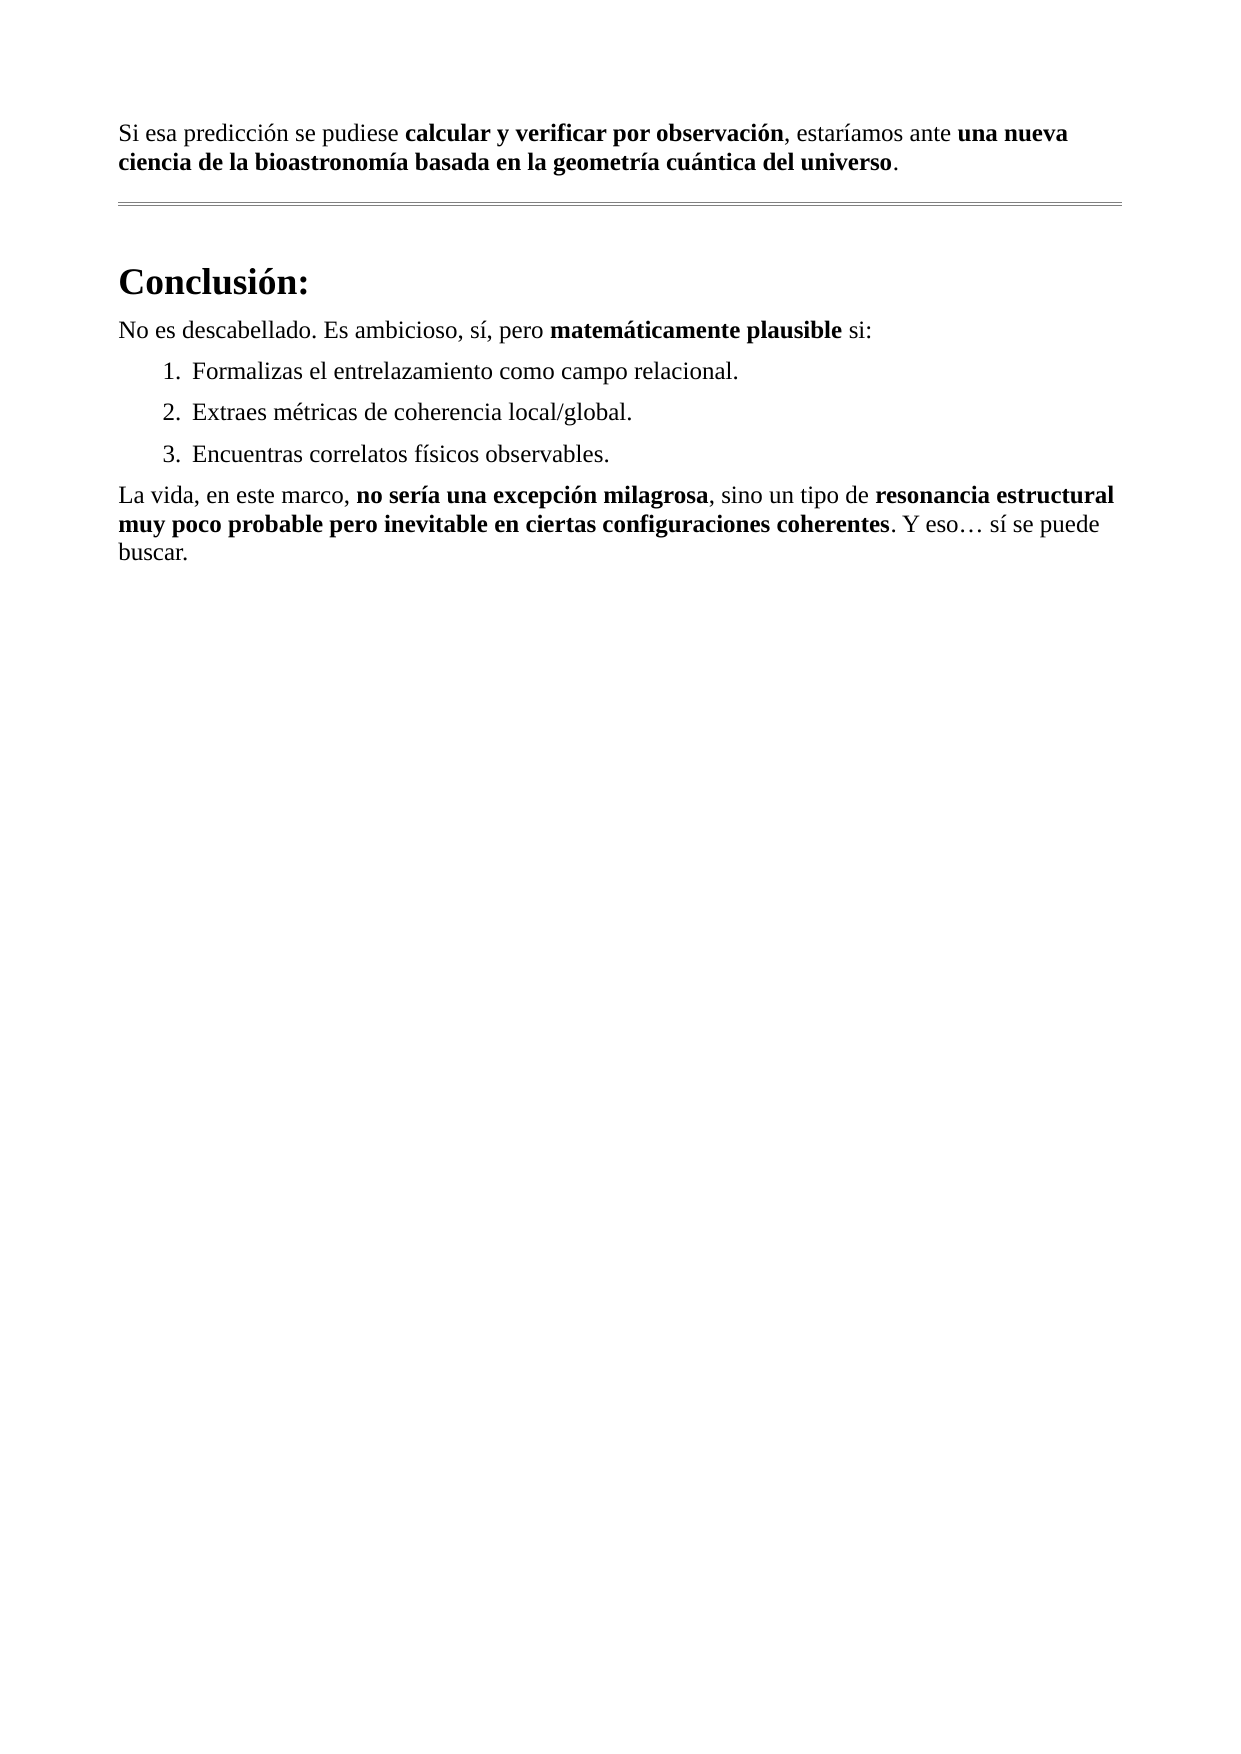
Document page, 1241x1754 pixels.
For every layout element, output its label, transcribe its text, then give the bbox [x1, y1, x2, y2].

text No es descabellado. Es ambicioso, sí, pero matemáticamente plausible si: [118, 315, 1122, 344]
list Formalizas el entrelazamiento como campo relacional. [162, 356, 1122, 385]
list Extraes métricas de coherencia local/global. [162, 397, 1122, 426]
list Encuentras correlatos físicos observables. [162, 439, 1122, 467]
text La vida, en este marco, no sería una excepción milagrosa, sino un tipo de resonancia estructural muy poco probable pero inevitable en ciertas configuraciones coherentes. Y eso… sí se puede buscar. [118, 480, 1122, 566]
subtitle Conclusión: [118, 259, 1122, 302]
text Si esa predicción se pudiese calcular y verificar por observación, estaríamos ante una nueva ciencia de la bioastronomía basada en la geometría cuántica del universo. [118, 118, 1122, 176]
